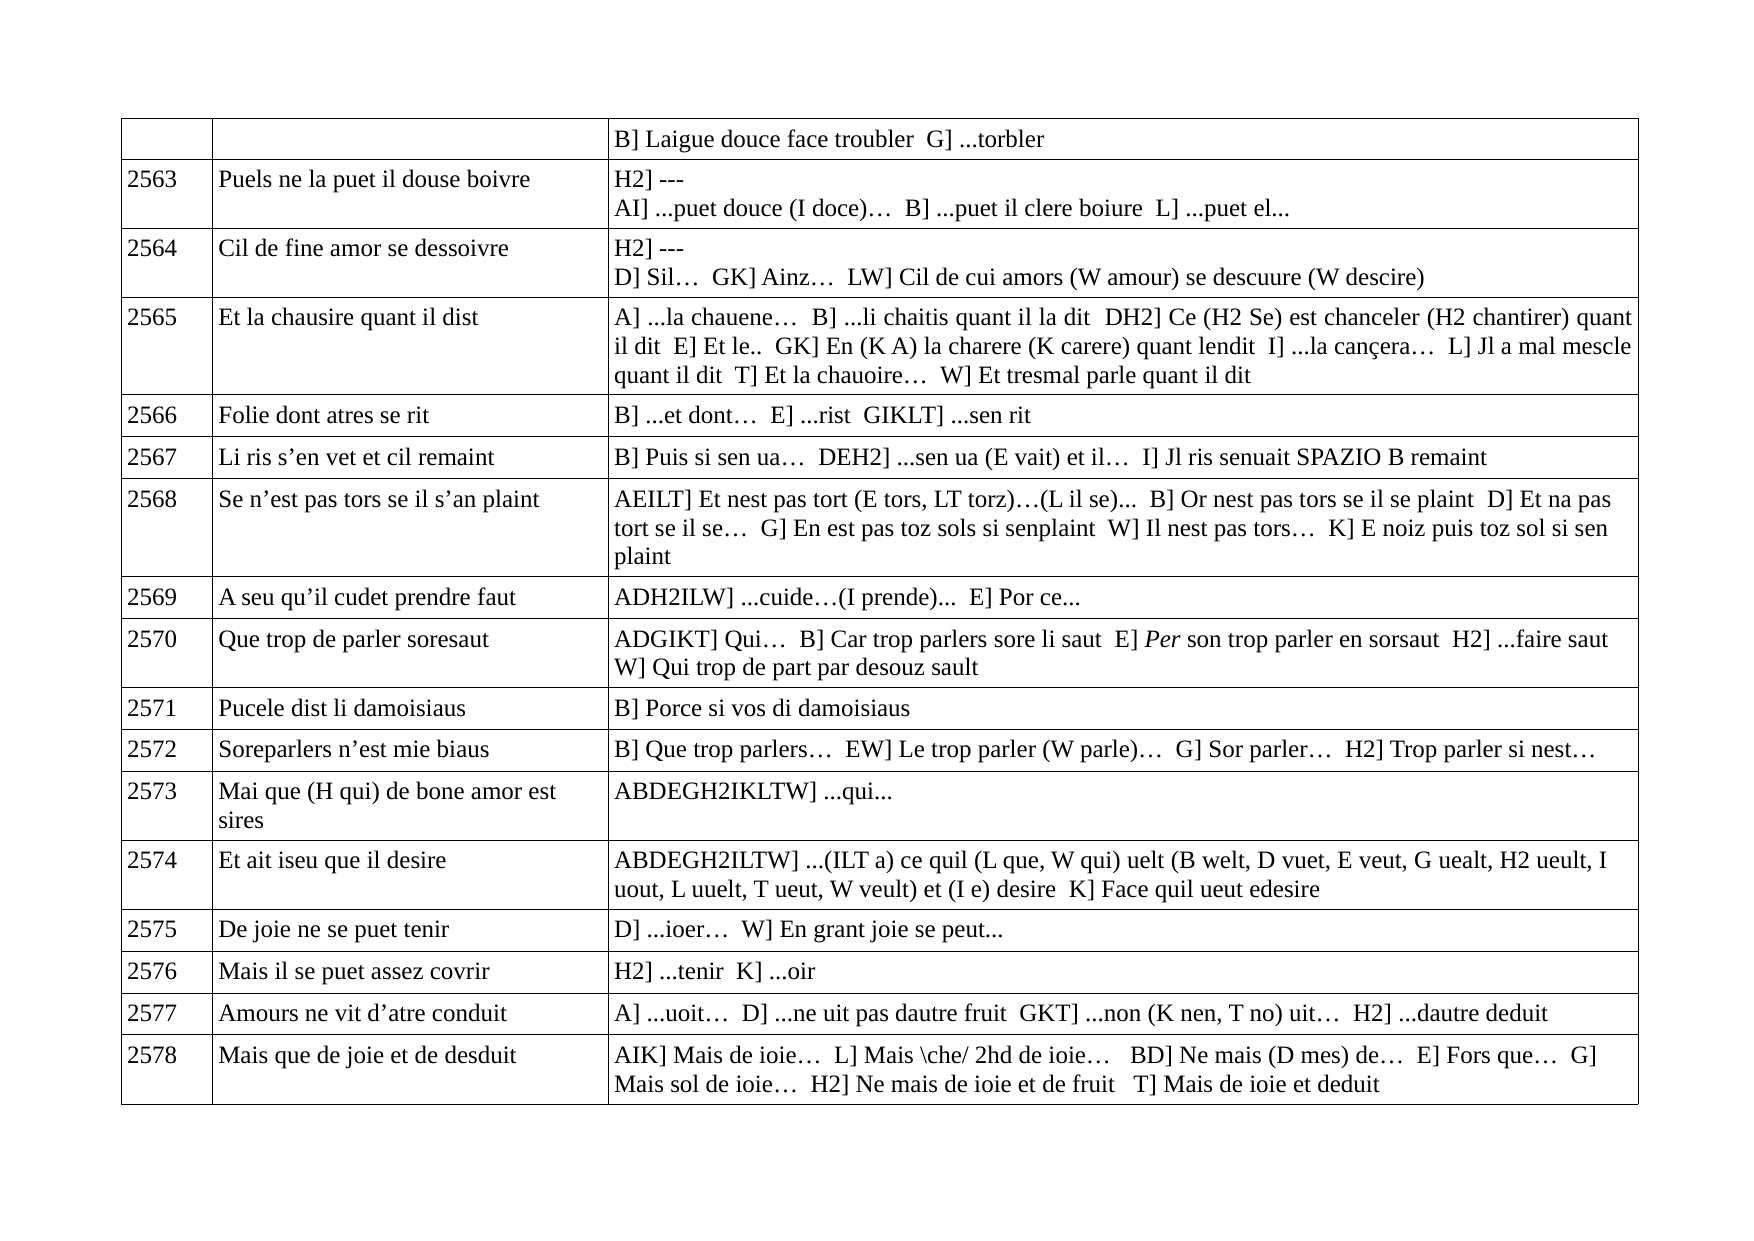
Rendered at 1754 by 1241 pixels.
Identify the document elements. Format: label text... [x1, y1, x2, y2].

table_cell Folie dont atres se rit [213, 395, 608, 436]
table_cell 2571 [122, 688, 212, 729]
table_cell Li ris s’en vet et cil remaint [213, 437, 608, 478]
table_cell 2563 [122, 160, 212, 227]
table_cell B] Que trop parlers… EW] Le trop parler (W parle)… G] Sor parler… H2] Trop parler si nest… [609, 730, 1638, 771]
table_cell Cil de fine amor se dessoivre [213, 229, 608, 297]
table_cell 2569 [122, 577, 212, 618]
table_cell Mais que de joie et de desduit [213, 1035, 608, 1103]
table_cell Puels ne la puet il douse boivre [213, 160, 608, 227]
table_cell Mais il se puet assez covrir [213, 952, 608, 992]
table_cell 2577 [122, 994, 212, 1034]
table_cell [213, 119, 608, 158]
table_cell B] ...et dont… E] ...rist GIKLT] ...sen rit [609, 395, 1638, 436]
table_cell 2578 [122, 1035, 212, 1103]
table_cell H2] ...tenir K] ...oir [609, 952, 1638, 992]
table_cell Et la chausire quant il dist [213, 298, 608, 394]
table_cell H2] --- D] Sil… GK] Ainz… LW] Cil de cui amors (W amour) se descuure (W descire) [609, 229, 1638, 297]
table_cell De joie ne se puet tenir [213, 910, 608, 951]
table_cell --- B] Laigue douce face troubler G] ...torbler [609, 119, 1638, 158]
table_cell 2570 [122, 619, 212, 687]
table_cell D] ...ioer… W] En grant joie se peut... [609, 910, 1638, 951]
table_cell A] ...la chauene… B] ...li chaitis quant il la dit DH2] Ce (H2 Se) est chanceler (H2 chantirer) quant il dit E] Et le.. GK] En (K A) la charere (K carere) quant lendit I] ...la cançera… L] Jl a mal mescle quant il dit T] Et la chauoire… W] Et tresmal parle quant il dit [609, 298, 1638, 394]
table_cell 2567 [122, 437, 212, 478]
table_cell A seu qu’il cudet prendre faut [213, 577, 608, 618]
table_cell Que trop de parler soresaut [213, 619, 608, 687]
table_cell Et ait iseu que il desire [213, 841, 608, 909]
table_cell ABDEGH2IKLTW] ...qui... [609, 772, 1638, 840]
table_cell 2573 [122, 772, 212, 840]
table_cell ADH2ILW] ...cuide…(I prende)... E] Por ce... [609, 577, 1638, 618]
table_cell [122, 119, 212, 158]
table_cell Se n’est pas tors se il s’an plaint [213, 479, 608, 576]
table_cell 2575 [122, 910, 212, 951]
table_cell B] Puis si sen ua… DEH2] ...sen ua (E vait) et il… I] Jl ris senuait SPAZIO B remaint [609, 437, 1638, 478]
table_cell ABDEGH2ILTW] ...(ILT a) ce quil (L que, W qui) uelt (B welt, D vuet, E veut, G uealt, H2 ueult, I uout, L uuelt, T ueut, W veult) et (I e) desire K] Face quil ueut edesire [609, 841, 1638, 909]
table_cell ADGIKT] Qui… B] Car trop parlers sore li saut E] Per son trop parler en sorsaut H2] ...faire saut W] Qui trop de part par desouz sault [609, 619, 1638, 687]
table_cell Soreparlers n’est mie biaus [213, 730, 608, 771]
table_cell B] Porce si vos di damoisiaus [609, 688, 1638, 729]
table_cell 2568 [122, 479, 212, 576]
table_cell AIK] Mais de ioie… L] Mais \che/ 2hd de ioie… BD] Ne mais (D mes) de… E] Fors que… G] Mais sol de ioie… H2] Ne mais de ioie et de fruit T] Mais de ioie et deduit [609, 1035, 1638, 1103]
table_cell 2564 [122, 229, 212, 297]
table_cell 2565 [122, 298, 212, 394]
table_cell 2576 [122, 952, 212, 992]
table_cell A] ...uoit… D] ...ne uit pas dautre fruit GKT] ...non (K nen, T no) uit… H2] ...dautre deduit [609, 994, 1638, 1034]
table_cell Pucele dist li damoisiaus [213, 688, 608, 729]
table_cell 2574 [122, 841, 212, 909]
table_cell 2566 [122, 395, 212, 436]
table_cell Mai que (H qui) de bone amor est sires [213, 772, 608, 840]
table_cell AEILT] Et nest pas tort (E tors, LT torz)…(L il se)... B] Or nest pas tors se il se plaint D] Et na pas tort se il se… G] En est pas toz sols si senplaint W] Il nest pas tors… K] E noiz puis toz sol si sen plaint [609, 479, 1638, 576]
table_cell Amours ne vit d’atre conduit [213, 994, 608, 1034]
table_cell 2572 [122, 730, 212, 771]
table_cell H2] --- AI] ...puet douce (I doce)… B] ...puet il clere boiure L] ...puet el... [609, 160, 1638, 227]
